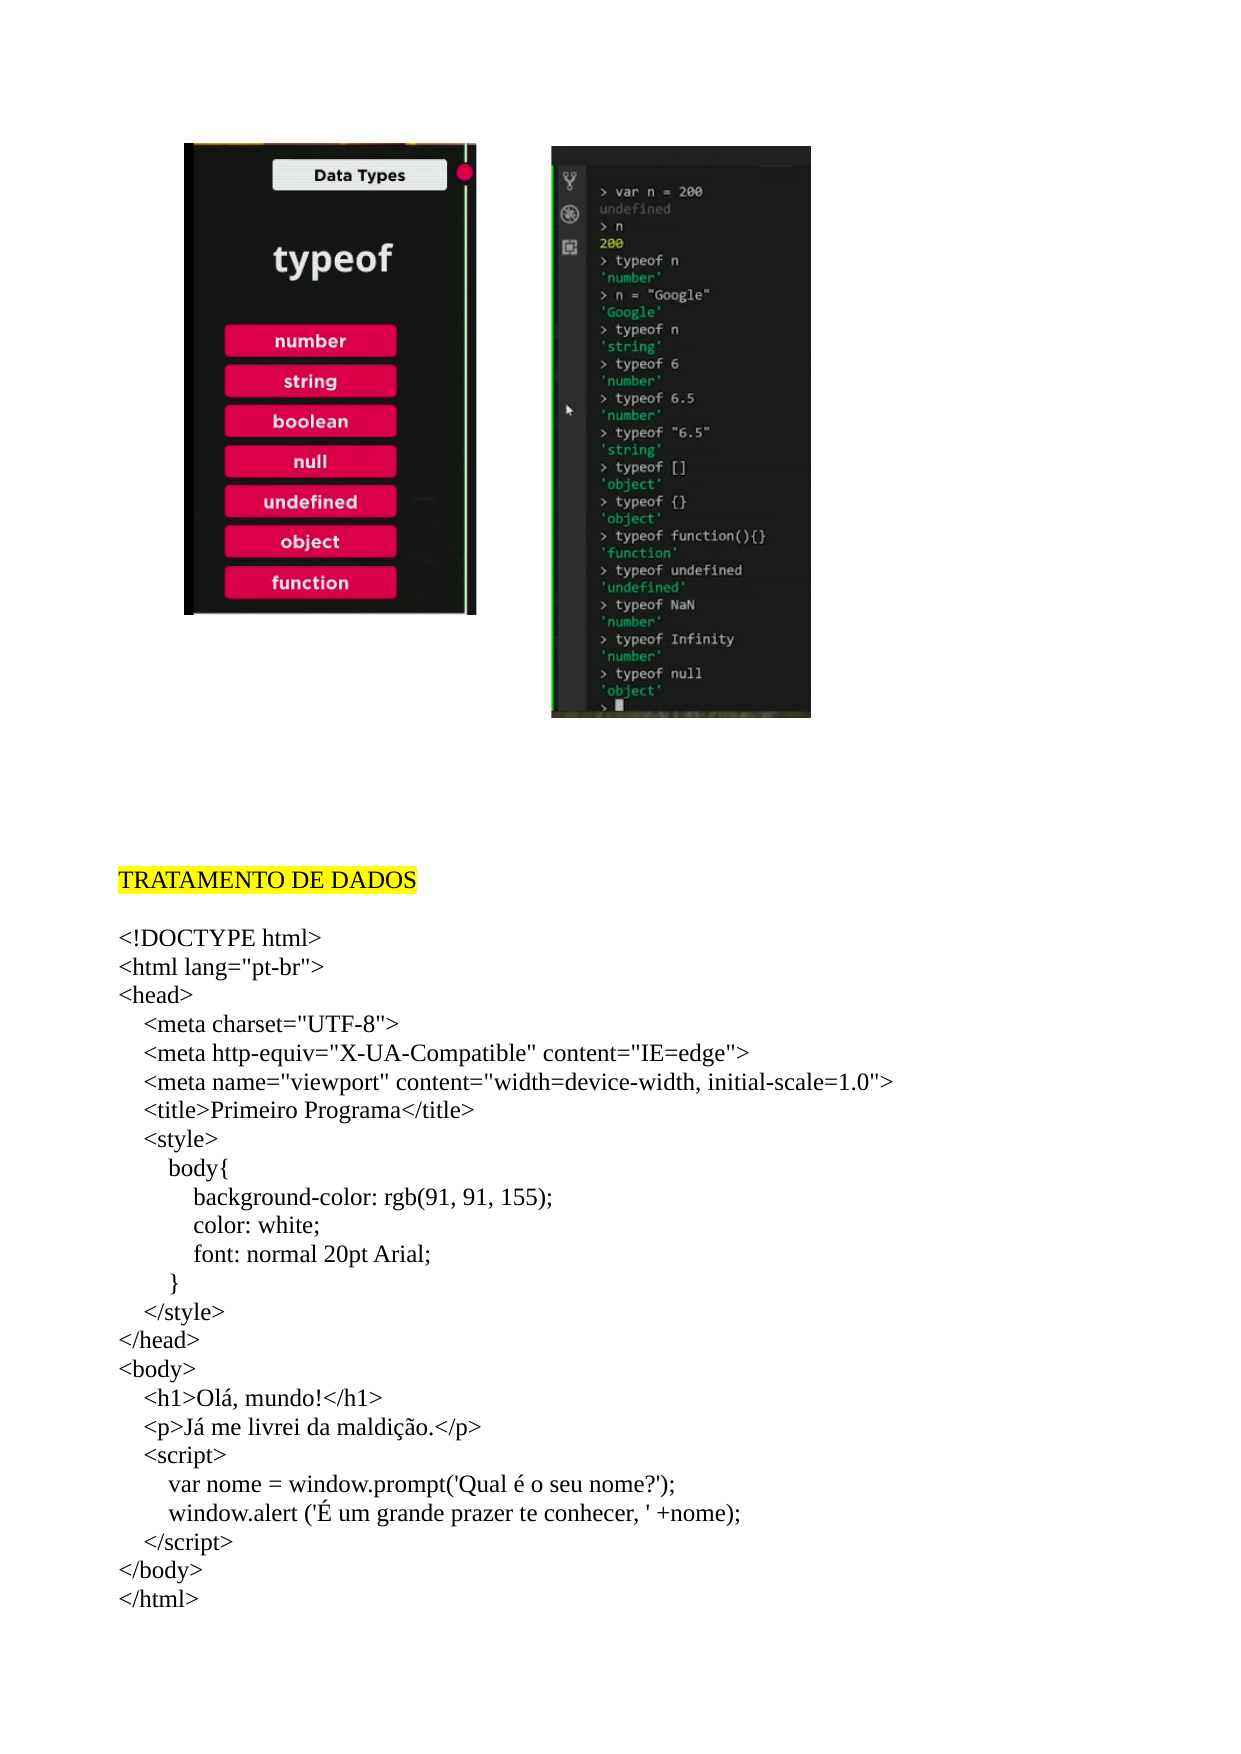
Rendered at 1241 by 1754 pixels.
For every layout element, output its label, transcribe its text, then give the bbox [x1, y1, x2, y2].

text </style> [118, 1297, 1122, 1326]
text <script> [118, 1441, 1122, 1469]
text window.alert ('É um grande prazer te conhecer, ' +nome); [118, 1498, 1122, 1527]
text color: white; [118, 1211, 1122, 1239]
text <html lang="pt-br"> [118, 952, 1122, 981]
text <!DOCTYPE html> [118, 923, 1122, 952]
text var nome = window.prompt('Qual é o seu nome?'); [118, 1469, 1122, 1498]
text </html> [118, 1584, 1122, 1613]
text body{ [118, 1153, 1122, 1182]
text <meta name="viewport" content="width=device-width, initial-scale=1.0"> [118, 1067, 1122, 1096]
text <body> [118, 1354, 1122, 1383]
text } [118, 1268, 1122, 1297]
picture [184, 143, 306, 615]
text </script> [118, 1527, 1122, 1556]
text <p>Já me livrei da maldição.</p> [118, 1412, 1122, 1441]
text <meta charset="UTF-8"> [118, 1009, 1122, 1038]
text TRATAMENTO DE DADOS [118, 866, 1122, 894]
picture [551, 146, 582, 718]
text </head> [118, 1326, 1122, 1354]
text </body> [118, 1556, 1122, 1584]
text background-color: rgb(91, 91, 155); [118, 1182, 1122, 1211]
text font: normal 20pt Arial; [118, 1239, 1122, 1268]
text <style> [118, 1124, 1122, 1153]
text <h1>Olá, mundo!</h1> [118, 1383, 1122, 1412]
text <head> [118, 981, 1122, 1009]
text <title>Primeiro Programa</title> [118, 1096, 1122, 1124]
text <meta http-equiv="X-UA-Compatible" content="IE=edge"> [118, 1038, 1122, 1067]
